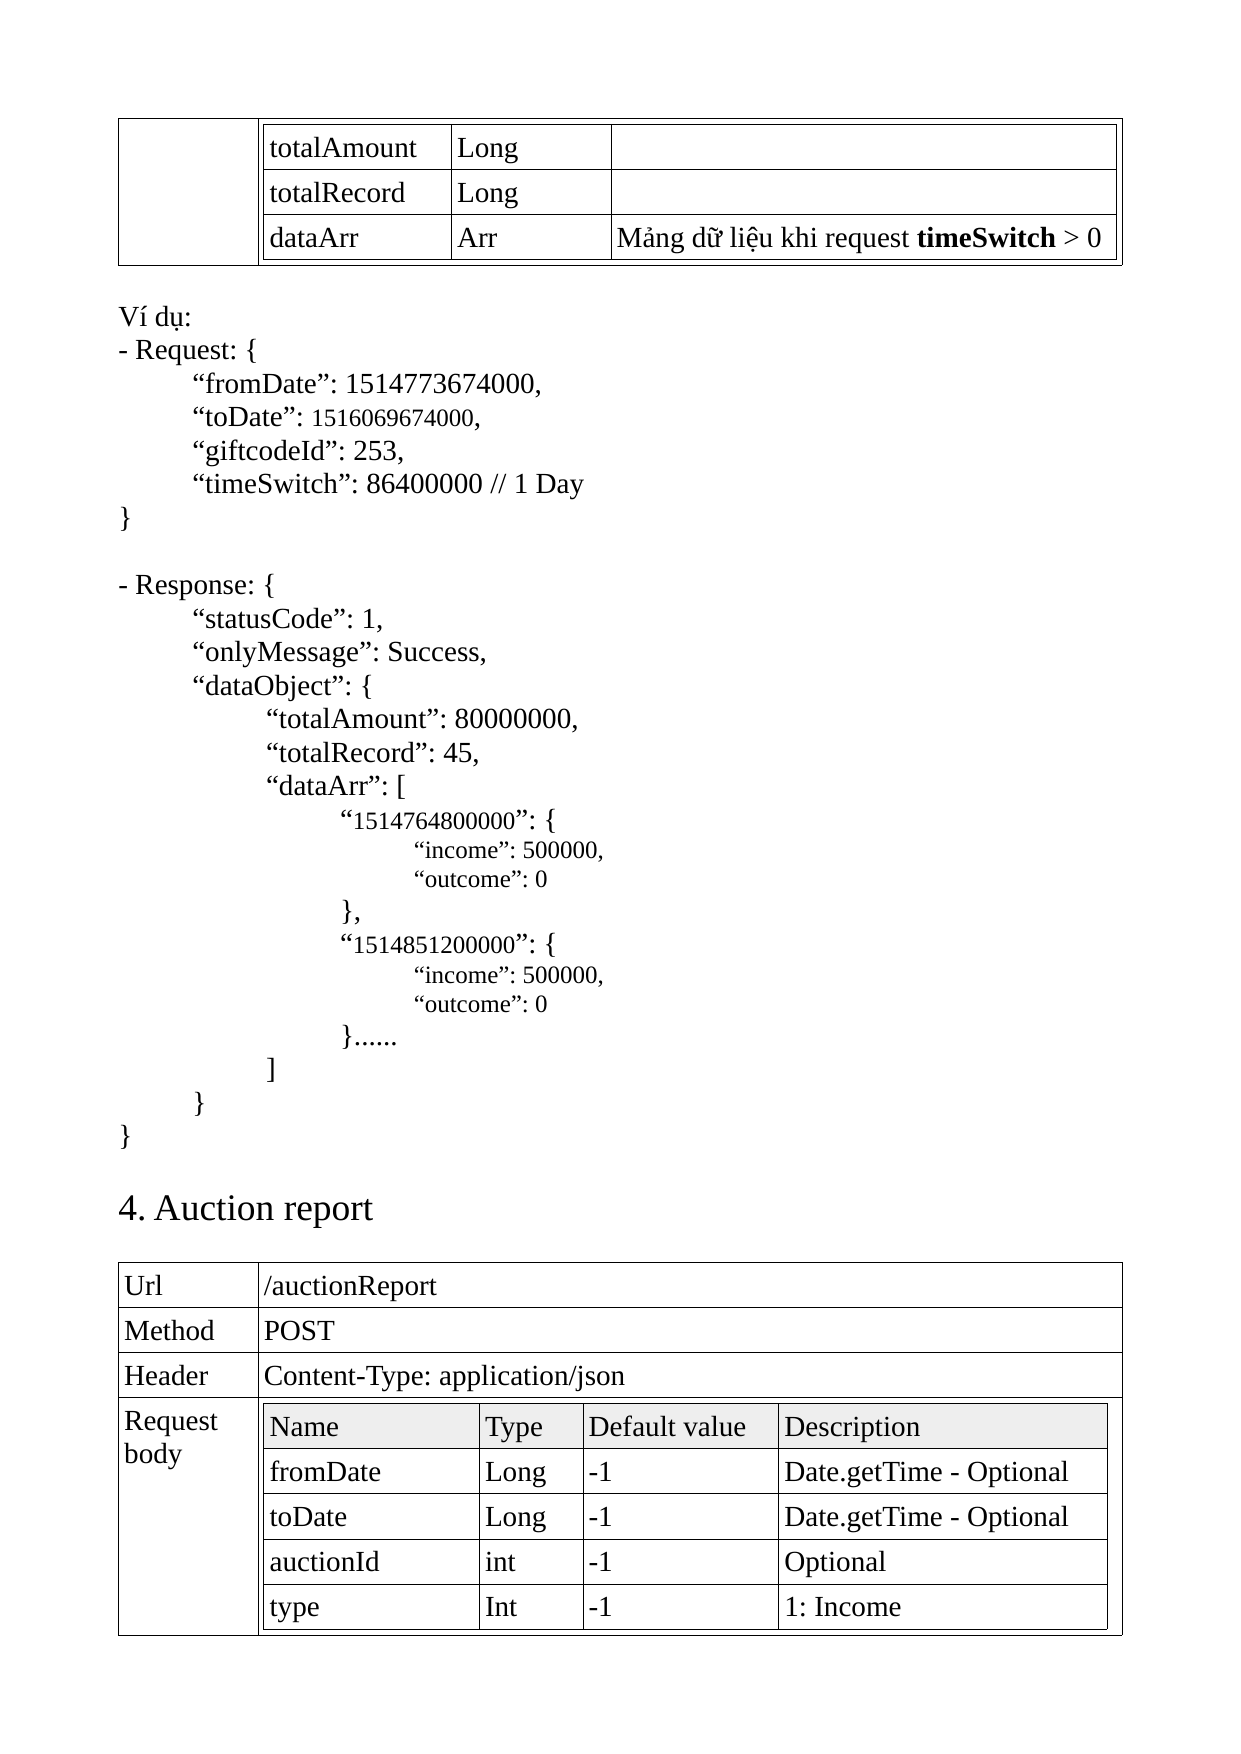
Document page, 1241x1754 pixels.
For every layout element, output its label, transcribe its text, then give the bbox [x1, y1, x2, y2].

table_cell [612, 170, 1116, 214]
text - Request: { [118, 332, 1122, 366]
table_cell POST [259, 1308, 1122, 1352]
text “outcome”: 0 [118, 989, 1122, 1018]
table_cell [119, 119, 258, 265]
table_cell -1 [584, 1449, 778, 1493]
table_cell int [480, 1540, 583, 1583]
table_cell [259, 1398, 1122, 1634]
table_cell Long [480, 1449, 583, 1493]
table_cell dataArr [264, 215, 451, 259]
table_cell totalRecord [264, 170, 451, 214]
text “1514764800000”: { [118, 802, 1122, 836]
text “timeSwitch”: 86400000 // 1 Day [118, 467, 1122, 500]
table_cell Optional [779, 1540, 1107, 1583]
table_cell Request body [119, 1398, 258, 1634]
table_header Type [480, 1404, 583, 1448]
text “dataObject”: { [118, 668, 1122, 701]
text - Response: { [118, 567, 1122, 601]
text “dataArr”: [ [118, 768, 1122, 802]
text ] [118, 1051, 1122, 1085]
text }...... [118, 1018, 1122, 1051]
text Ví dụ: [118, 299, 1122, 332]
text “outcome”: 0 [118, 864, 1122, 893]
table_cell Header [119, 1353, 258, 1397]
table_cell -1 [584, 1494, 778, 1538]
table_cell Long [452, 170, 611, 214]
text “income”: 500000, [118, 836, 1122, 864]
table_cell type [264, 1585, 479, 1629]
text }, [118, 893, 1122, 927]
table_header Default value [584, 1404, 778, 1448]
table_cell auctionId [264, 1540, 479, 1583]
table_cell Long [452, 125, 611, 169]
text “totalAmount”: 80000000, [118, 701, 1122, 735]
table_cell Arr [452, 215, 611, 259]
table_cell totalAmount [264, 125, 451, 169]
table_cell toDate [264, 1494, 479, 1538]
text “toDate”: 1516069674000, [118, 399, 1122, 433]
table_header Url [119, 1263, 258, 1307]
table_cell Date.getTime - Optional [779, 1494, 1107, 1538]
text “onlyMessage”: Success, [118, 634, 1122, 668]
text } [118, 500, 1122, 534]
table_cell Long [480, 1494, 583, 1538]
table_cell -1 [584, 1540, 778, 1583]
table_cell 1: Income [779, 1585, 1107, 1629]
text } [118, 1118, 1122, 1152]
text “giftcodeId”: 253, [118, 433, 1122, 467]
text “income”: 500000, [118, 960, 1122, 989]
text “1514851200000”: { [118, 927, 1122, 960]
table_header Name [264, 1404, 479, 1448]
table_cell -1 [584, 1585, 778, 1629]
table_cell Date.getTime - Optional [779, 1449, 1107, 1493]
text } [118, 1085, 1122, 1118]
text “totalRecord”: 45, [118, 735, 1122, 768]
table_cell [259, 119, 1122, 265]
table_cell Method [119, 1308, 258, 1352]
table_cell [612, 125, 1116, 169]
table_cell fromDate [264, 1449, 479, 1493]
table_cell Content-Type: application/json [259, 1353, 1122, 1397]
table_cell Mảng dữ liệu khi request timeSwitch > 0 [612, 215, 1116, 259]
text 4. Auction report [118, 1185, 1122, 1228]
table_cell Int [480, 1585, 583, 1629]
table_header /auctionReport [259, 1263, 1122, 1307]
text “fromDate”: 1514773674000, [118, 366, 1122, 399]
text “statusCode”: 1, [118, 601, 1122, 634]
table_header Description [779, 1404, 1107, 1448]
